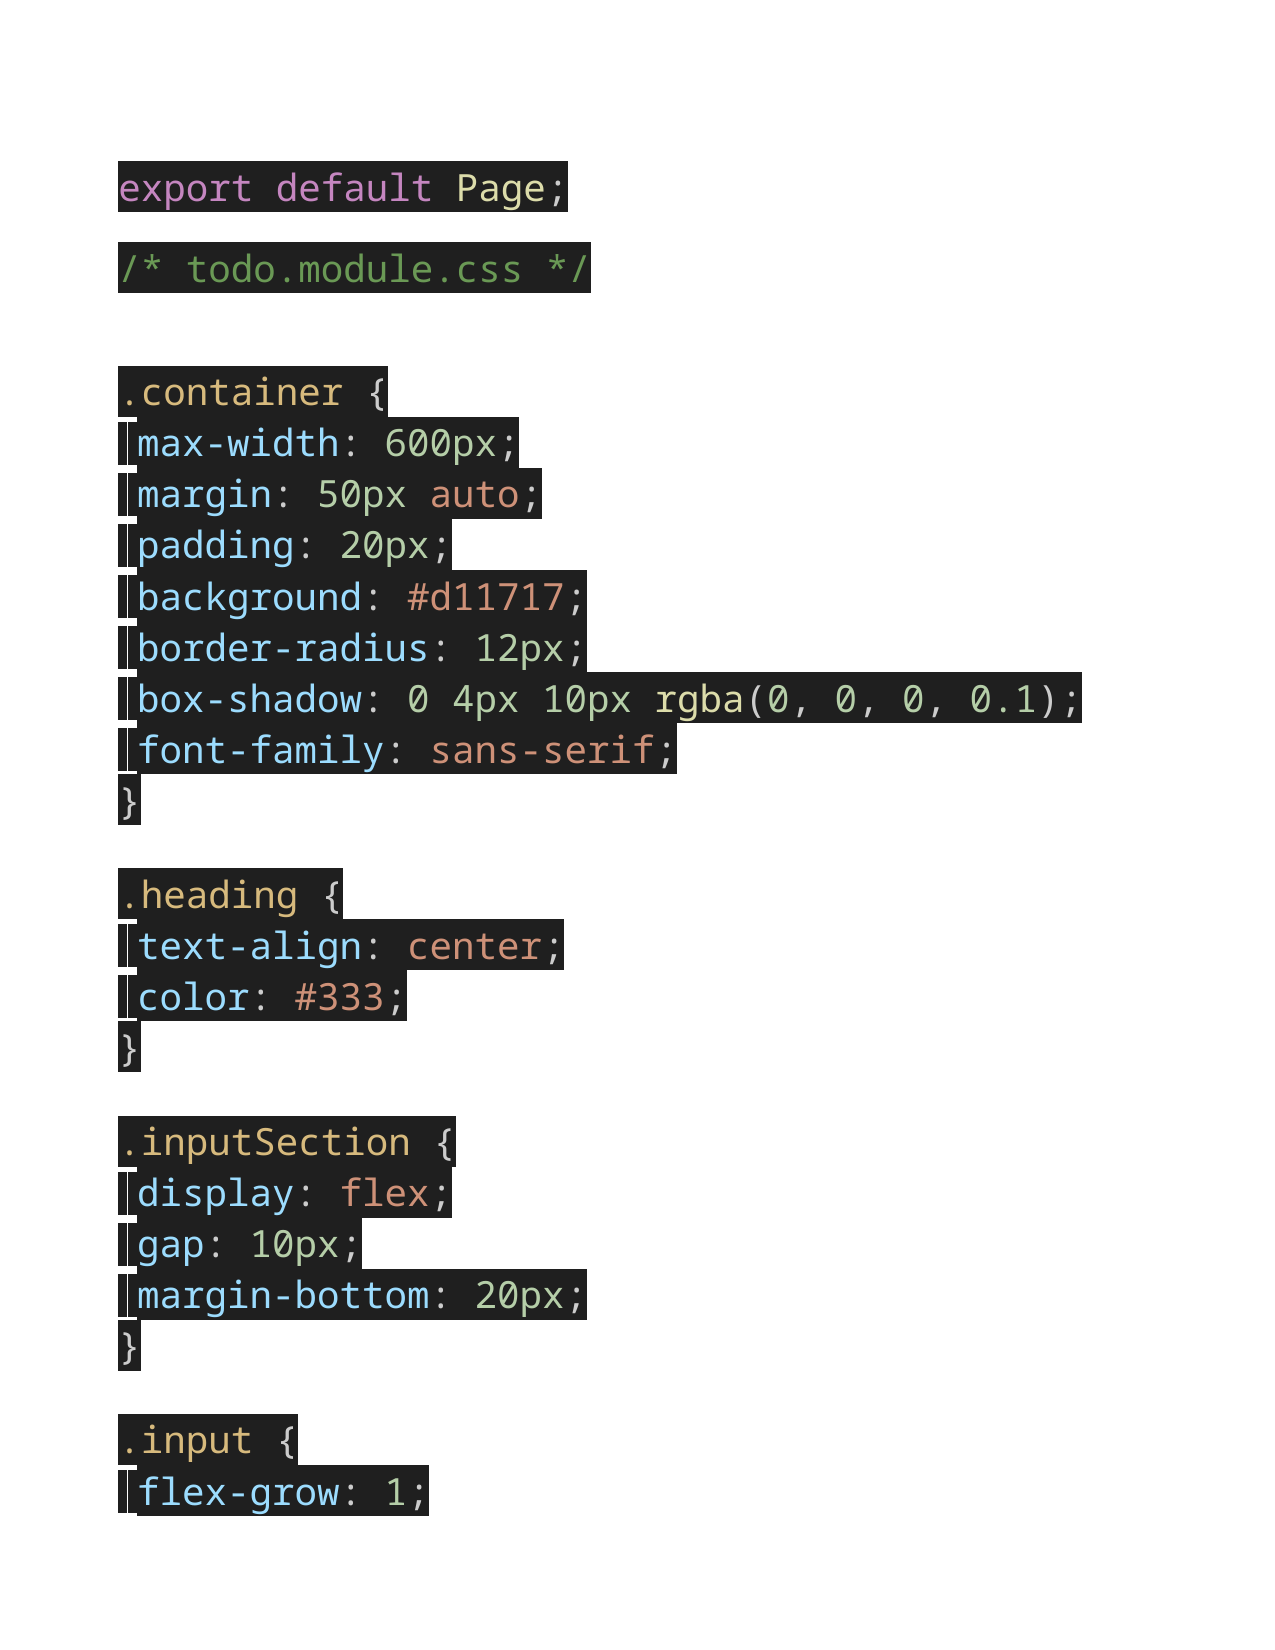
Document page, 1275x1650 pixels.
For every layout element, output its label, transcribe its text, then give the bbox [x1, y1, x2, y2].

text color: #333; [118, 970, 1157, 1021]
text display: flex; [118, 1167, 1157, 1218]
text } [118, 1320, 1157, 1371]
text } [118, 774, 1157, 825]
text flex-grow: 1; [118, 1465, 1157, 1516]
text /* todo.module.css */ [118, 212, 1157, 293]
text } [118, 1021, 1157, 1072]
text margin-bottom: 20px; [118, 1269, 1157, 1320]
text margin: 50px auto; [118, 468, 1157, 519]
text text-align: center; [118, 919, 1157, 970]
text gap: 10px; [118, 1218, 1157, 1269]
text .container { [118, 366, 1157, 417]
text export default Page; [118, 161, 1157, 212]
text font-family: sans-serif; [118, 723, 1157, 774]
text border-radius: 12px; [118, 621, 1157, 672]
text .inputSection { [118, 1116, 1157, 1167]
text max-width: 600px; [118, 417, 1157, 468]
text .heading { [118, 868, 1157, 919]
text padding: 20px; [118, 519, 1157, 570]
text .input { [118, 1414, 1157, 1465]
text box-shadow: 0 4px 10px rgba(0, 0, 0, 0.1); [118, 672, 1157, 723]
text background: #d11717; [118, 570, 1157, 621]
